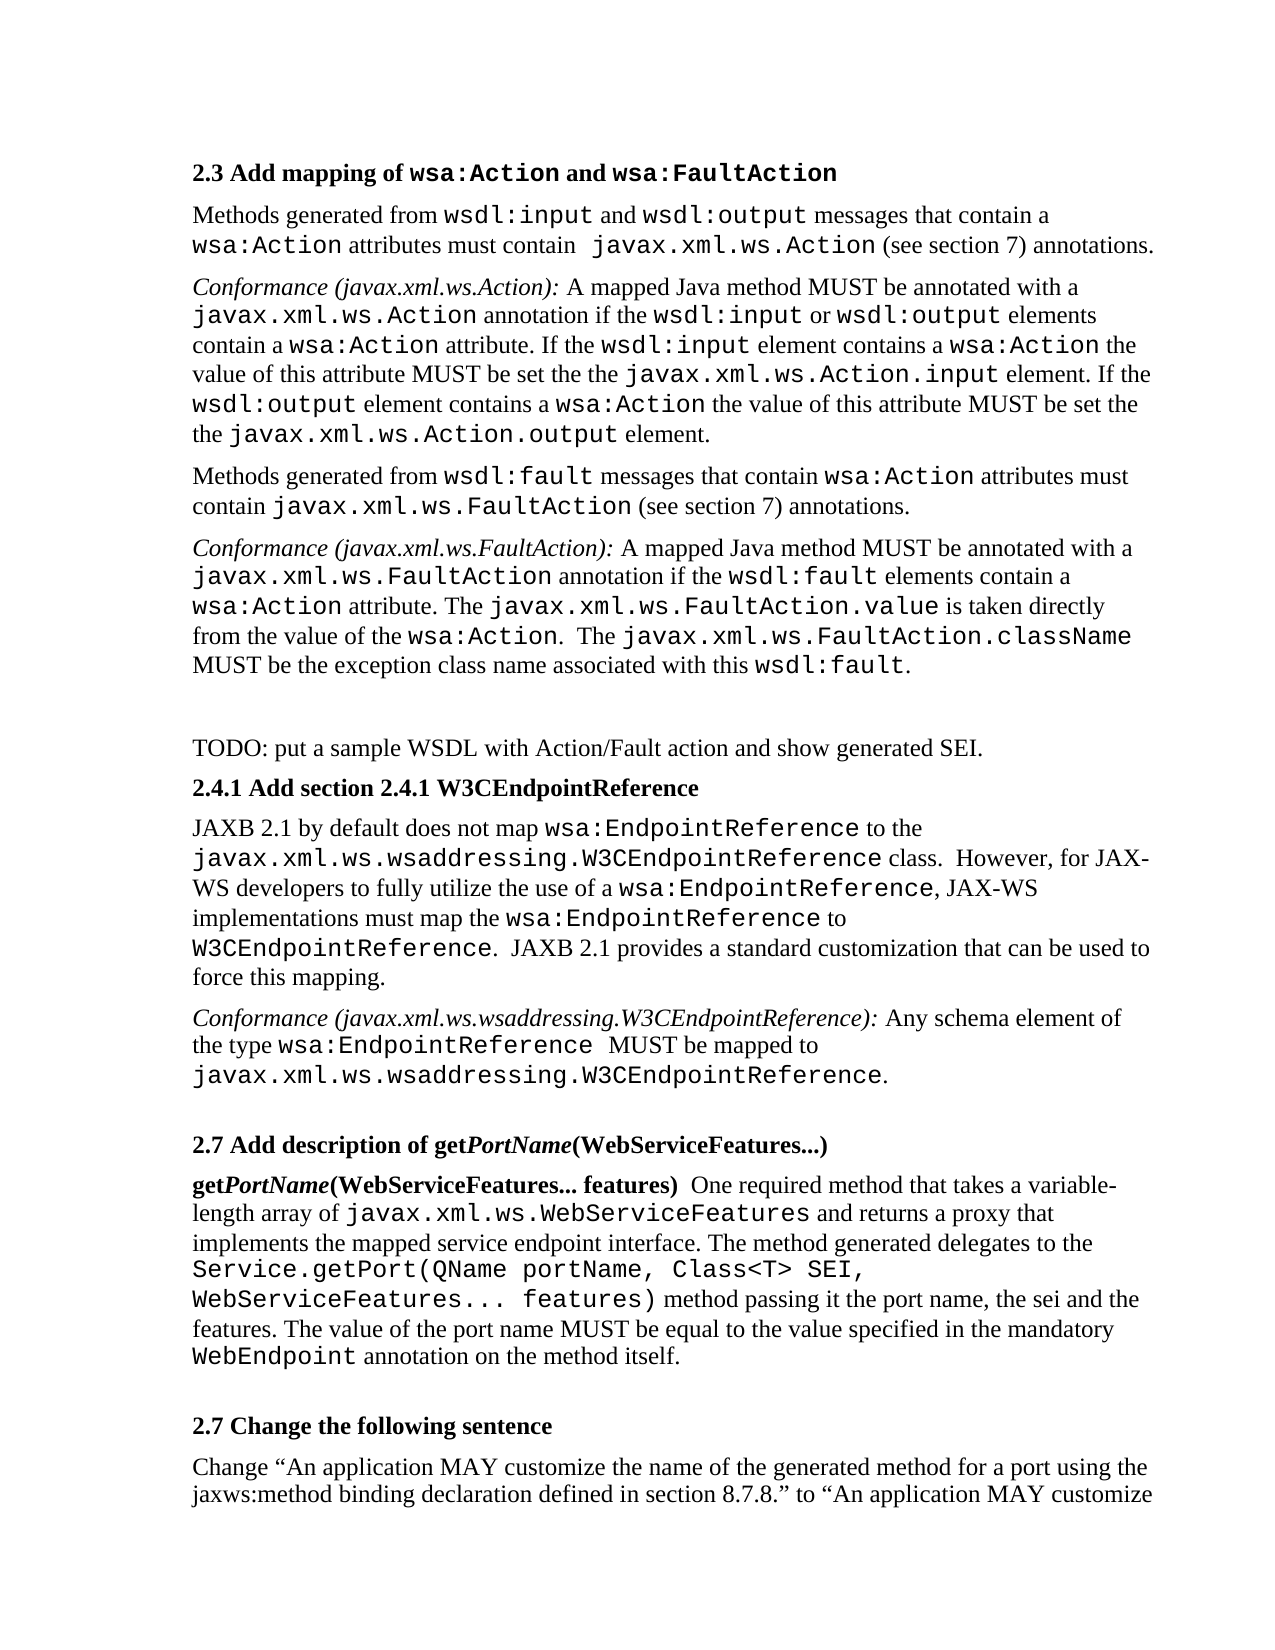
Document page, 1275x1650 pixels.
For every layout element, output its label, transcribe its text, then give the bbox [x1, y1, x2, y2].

text Conformance (javax.xml.ws.FaultAction): A mapped Java method MUST be annotated with a javax.xml.ws.FaultAction annotation if the wsdl:fault elements contain a wsa:Action attribute. The javax.xml.ws.FaultAction.value is taken directly from the value of the wsa:Action. The javax.xml.ws.FaultAction.className MUST be the exception class name associated with this wsdl:fault. [192, 534, 1157, 681]
text 2.7 Change the following sentence [192, 1412, 1157, 1440]
text 2.4.1 Add section 2.4.1 W3CEndpointReference [192, 774, 1157, 802]
text Conformance (javax.xml.ws.Action): A mapped Java method MUST be annotated with a javax.xml.ws.Action annotation if the wsdl:input or wsdl:output elements contain a wsa:Action attribute. If the wsdl:input element contains a wsa:Action the value of this attribute MUST be set the the javax.xml.ws.Action.input element. If the wsdl:output element contains a wsa:Action the value of this attribute MUST be set the the javax.xml.ws.Action.output element. [192, 273, 1157, 450]
text Change “An application MAY customize the name of the generated method for a port using the jaxws:method binding declaration defined in section 8.7.8.” to “An application MAY customize [192, 1453, 1157, 1508]
text TODO: put a sample WSDL with Action/Fault action and show generated SEI. [192, 734, 1157, 762]
text Methods generated from wsdl:input and wsdl:output messages that contain a wsa:Action attributes must contain javax.xml.ws.Action (see section 7) annotations. [192, 201, 1157, 261]
text 2.3 Add mapping of wsa:Action and wsa:FaultAction [192, 159, 1157, 189]
text Conformance (javax.xml.ws.wsaddressing.W3CEndpointReference): Any schema element of the type wsa:EndpointReference MUST be mapped to javax.xml.ws.wsaddressing.W3CEndpointReference. [192, 1004, 1157, 1091]
text Methods generated from wsdl:fault messages that contain wsa:Action attributes must contain javax.xml.ws.FaultAction (see section 7) annotations. [192, 462, 1157, 522]
text JAXB 2.1 by default does not map wsa:EndpointReference to the javax.xml.ws.wsaddressing.W3CEndpointReference class. However, for JAX-WS developers to fully utilize the use of a wsa:EndpointReference, JAX-WS implementations must map the wsa:EndpointReference to W3CEndpointReference. JAXB 2.1 provides a standard customization that can be used to force this mapping. [192, 814, 1157, 991]
text getPortName(WebServiceFeatures... features) One required method that takes a variable-length array of javax.xml.ws.WebServiceFeatures and returns a proxy that implements the mapped service endpoint interface. The method generated delegates to the Service.getPort(QName portName, Class<T> SEI, WebServiceFeatures... features) method passing it the port name, the sei and the features. The value of the port name MUST be equal to the value specified in the mandatory WebEndpoint annotation on the method itself. [192, 1171, 1157, 1372]
text 2.7 Add description of getPortName(WebServiceFeatures...) [192, 1131, 1157, 1159]
